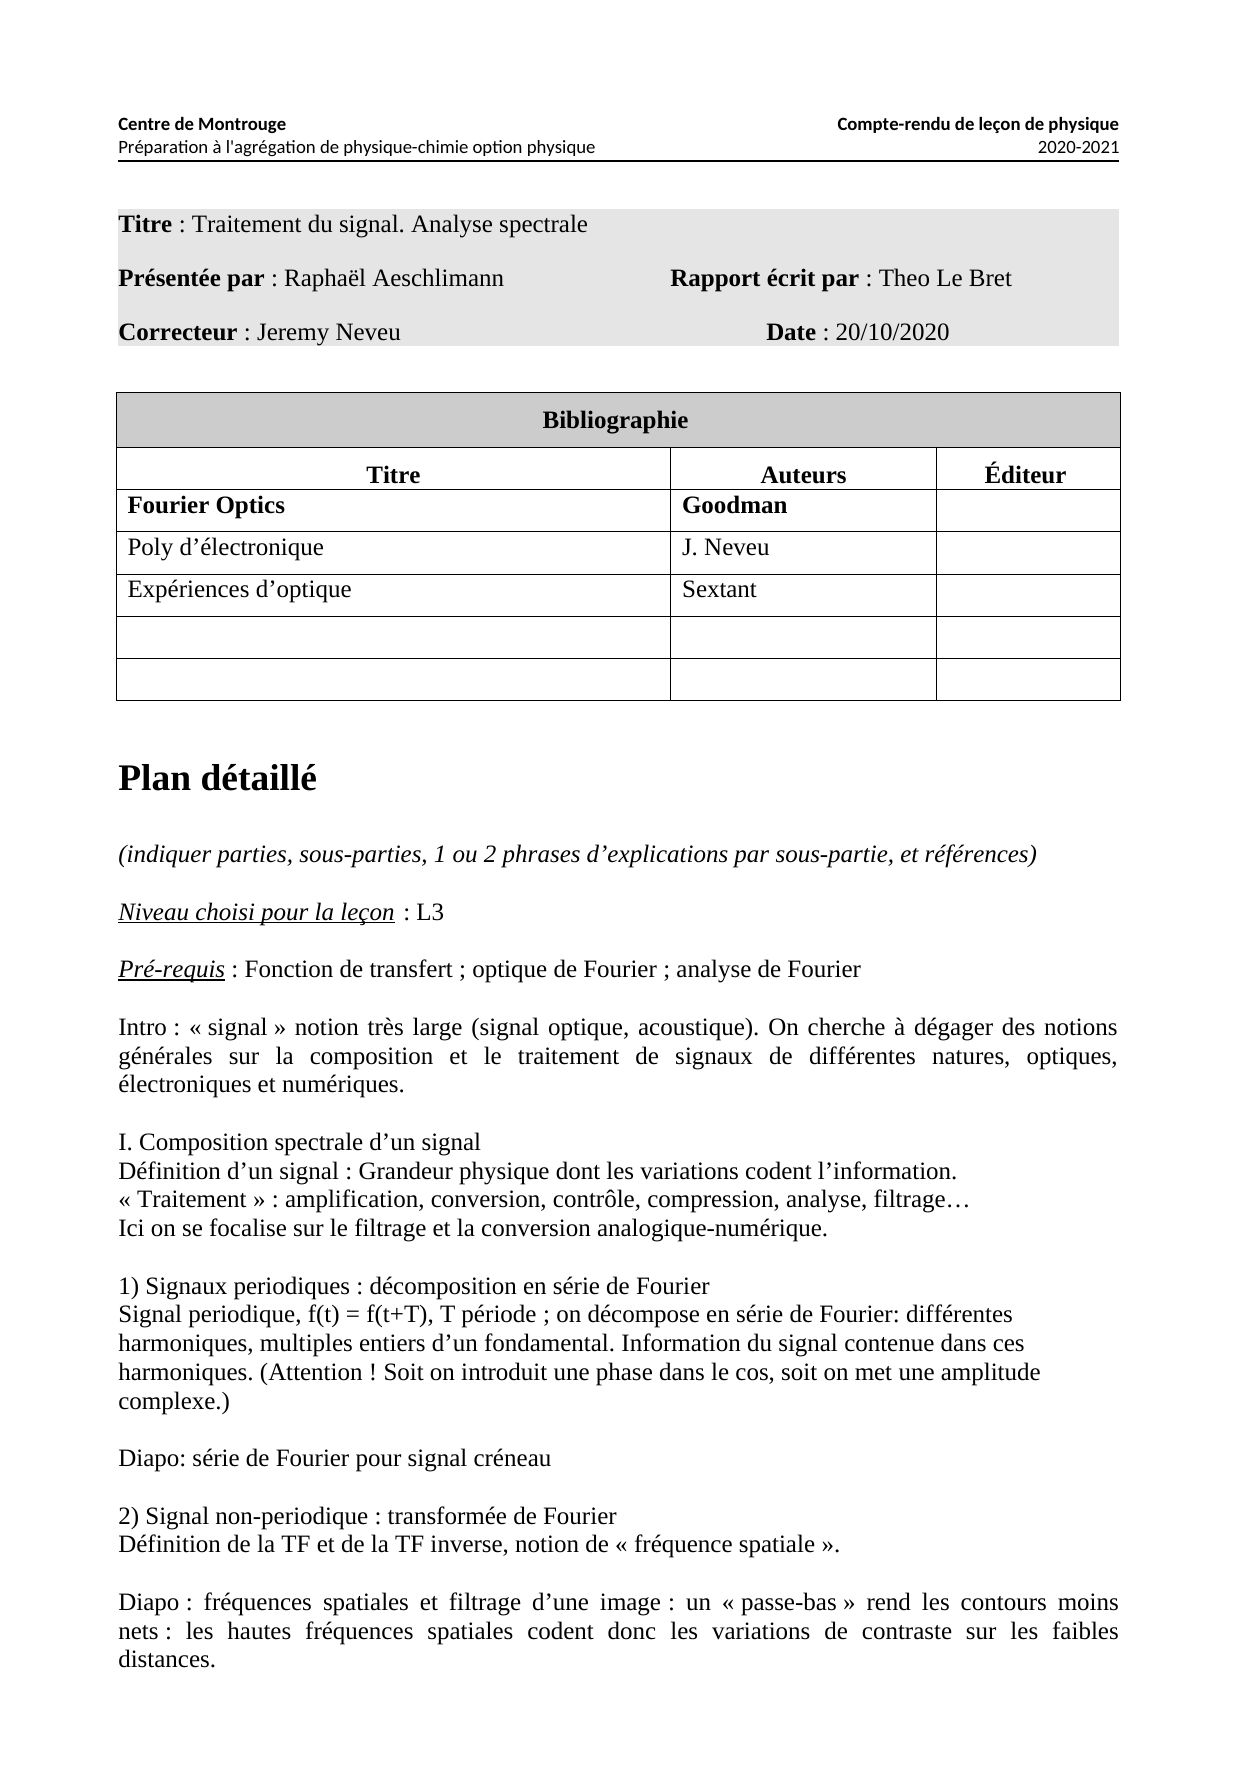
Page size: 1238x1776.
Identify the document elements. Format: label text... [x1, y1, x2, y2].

table_cell Auteurs [671, 448, 936, 489]
text Pré-requis : Fonction de transfert ; optique de Fourier ; analyse de Fourier [118, 954, 1119, 983]
table_cell [937, 659, 1120, 700]
table_cell J. Neveu [671, 532, 936, 573]
text (indiquer parties, sous-parties, 1 ou 2 phrases d’explications par sous-partie, et références) [118, 839, 1119, 868]
text Niveau choisi pour la leçon : L3 [118, 897, 1119, 926]
table_cell [117, 659, 670, 700]
table_cell Poly d’électronique [117, 532, 670, 573]
text Définition d’un signal : Grandeur physique dont les variations codent l’information. [118, 1156, 1119, 1184]
text 2) Signal non-periodique : transformée de Fourier [118, 1501, 1119, 1529]
table_cell Sextant [671, 575, 936, 616]
table_cell [937, 575, 1120, 616]
text Ici on se focalise sur le filtrage et la conversion analogique-numérique. [118, 1213, 1119, 1242]
text Diapo : fréquences spatiales et filtrage d’une image : un « passe-bas » rend les contours moins nets : les hautes fréquences spatiales codent donc les variations de contraste sur les faibles distances. [118, 1587, 1119, 1673]
subtitle Plan détaillé [118, 755, 1119, 798]
text Définition de la TF et de la TF inverse, notion de « fréquence spatiale ». [118, 1529, 1119, 1558]
table_cell Expériences d’optique [117, 575, 670, 616]
table_cell [671, 617, 936, 658]
text Correcteur : Jeremy Neveu Date : 20/10/2020 [118, 317, 1119, 346]
table_cell Éditeur [937, 448, 1120, 489]
table_cell Fourier Optics [117, 490, 670, 531]
table_cell [937, 532, 1120, 573]
text Présentée par : Raphaël Aeschlimann Rapport écrit par : Theo Le Bret [118, 263, 1119, 292]
table_cell [937, 490, 1120, 531]
text Diapo: série de Fourier pour signal créneau [118, 1443, 1119, 1472]
text « Traitement » : amplification, conversion, contrôle, compression, analyse, filtrage… [118, 1184, 1119, 1213]
table_cell Goodman [671, 490, 936, 531]
text 1) Signaux periodiques : décomposition en série de Fourier [118, 1271, 1119, 1299]
table_cell [117, 617, 670, 658]
text Intro : « signal » notion très large (signal optique, acoustique). On cherche à dégager des notions générales sur la composition et le traitement de signaux de différentes natures, optiques, électroniques et numériques. [118, 1012, 1119, 1098]
text Titre : Traitement du signal. Analyse spectrale [118, 209, 1119, 238]
table_cell [671, 659, 936, 700]
text I. Composition spectrale d’un signal [118, 1127, 1119, 1156]
table_cell Titre [117, 448, 670, 489]
table_cell [937, 617, 1120, 658]
text Signal periodique, f(t) = f(t+T), T période ; on décompose en série de Fourier: différentes harmoniques, multiples entiers d’un fondamental. Information du signal contenue dans ces harmoniques. (Attention ! Soit on introduit une phase dans le cos, soit on met une amplitude complexe.) [118, 1299, 1119, 1414]
table_header Bibliographie [117, 393, 1120, 447]
